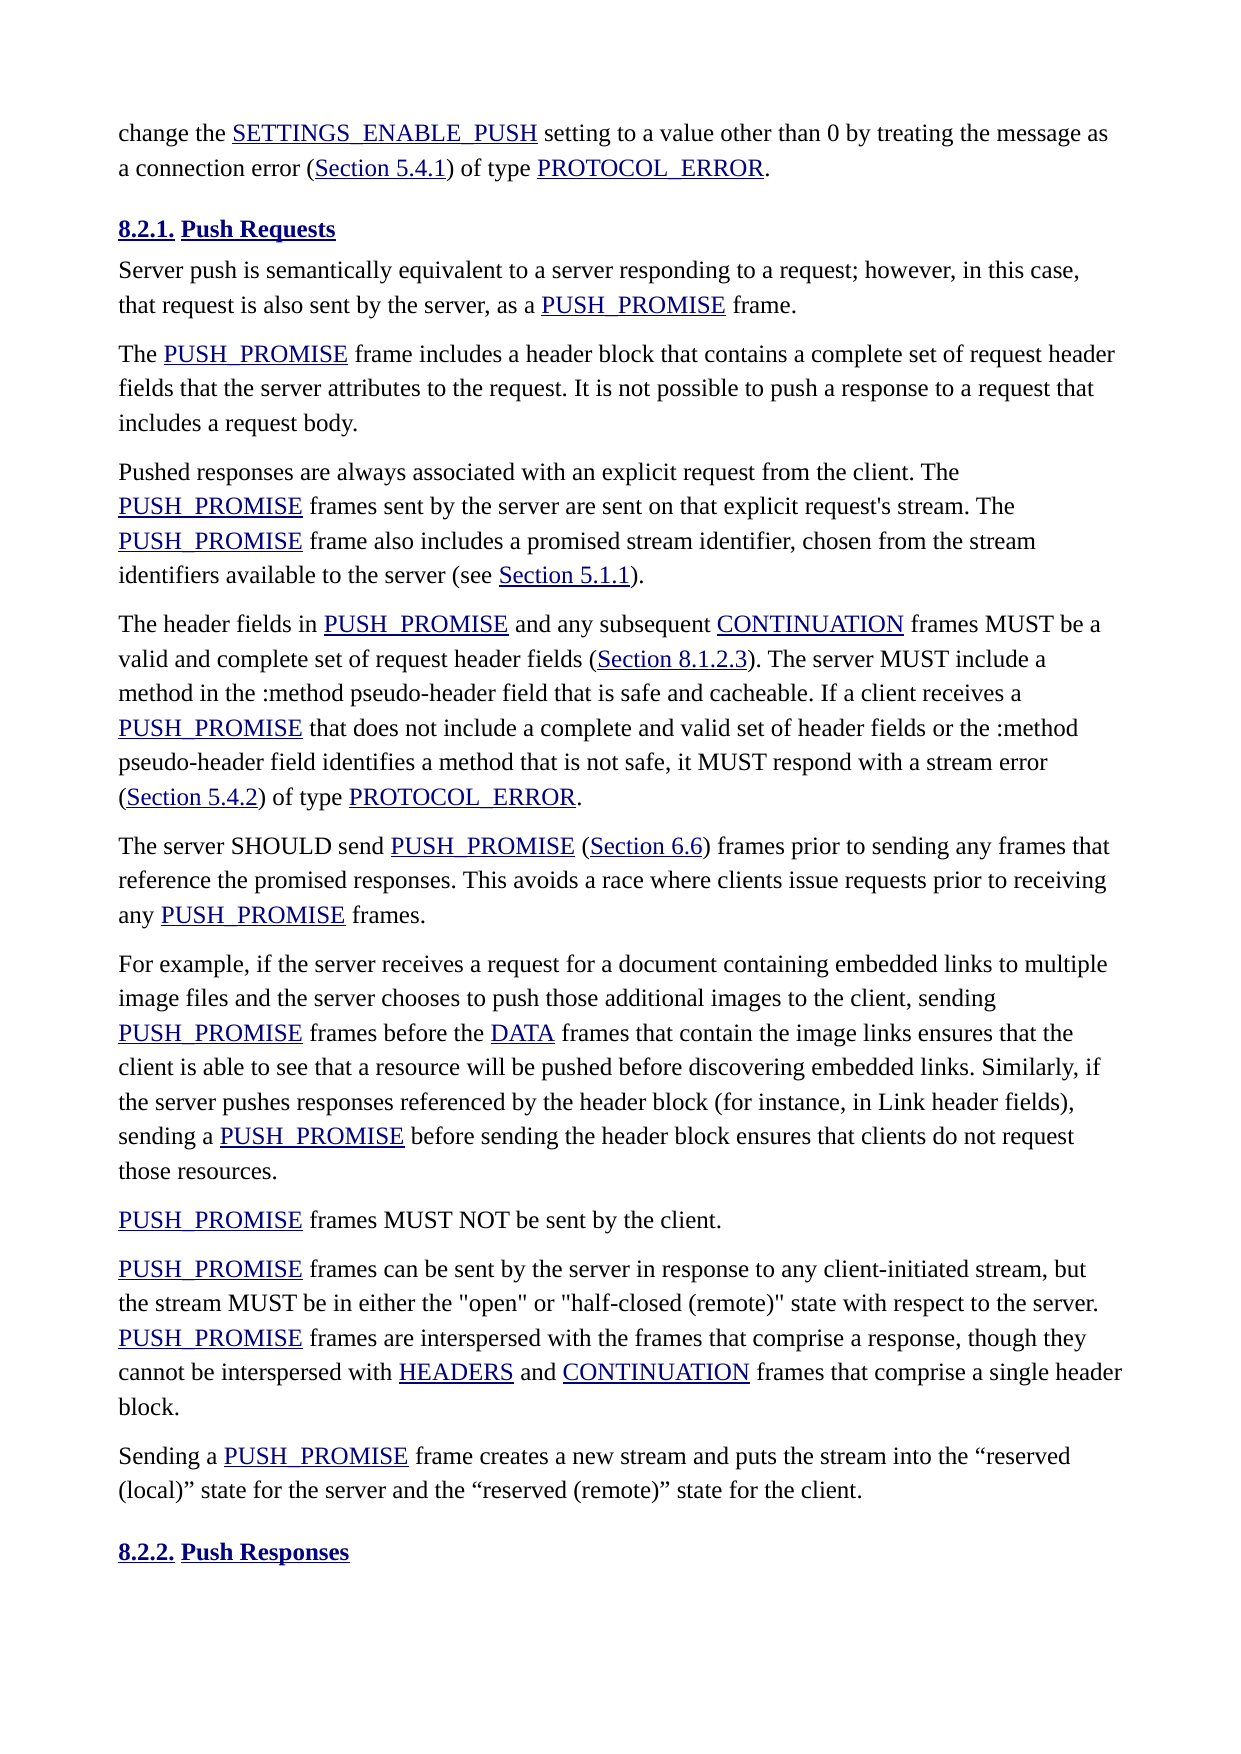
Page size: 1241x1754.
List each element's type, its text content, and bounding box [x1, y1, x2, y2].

text Pushed responses are always associated with an explicit request from the client. The PUSH_PROMISE frames sent by the server are sent on that explicit request's stream. The PUSH_PROMISE frame also includes a promised stream identifier, chosen from the stream identifiers available to the server (see Section 5.1.1). [118, 457, 1122, 589]
subtitle 8.2.2. Push Responses [118, 1537, 1122, 1566]
subtitle 8.2.1. Push Requests [118, 214, 1122, 243]
text Sending a PUSH_PROMISE frame creates a new stream and puts the stream into the “reserved (local)” state for the server and the “reserved (remote)” state for the client. [118, 1441, 1122, 1504]
text PUSH_PROMISE frames can be sent by the server in response to any client-initiated stream, but the stream MUST be in either the "open" or "half-closed (remote)" state with respect to the server. PUSH_PROMISE frames are interspersed with the frames that comprise a response, though they cannot be interspersed with HEADERS and CONTINUATION frames that comprise a single header block. [118, 1254, 1122, 1421]
text The server SHOULD send PUSH_PROMISE (Section 6.6) frames prior to sending any frames that reference the promised responses. This avoids a race where clients issue requests prior to receiving any PUSH_PROMISE frames. [118, 831, 1122, 929]
text The header fields in PUSH_PROMISE and any subsequent CONTINUATION frames MUST be a valid and complete set of request header fields (Section 8.1.2.3). The server MUST include a method in the :method pseudo-header field that is safe and cacheable. If a client receives a PUSH_PROMISE that does not include a complete and valid set of header fields or the :method pseudo-header field identifies a method that is not safe, it MUST respond with a stream error (Section 5.4.2) of type PROTOCOL_ERROR. [118, 609, 1122, 811]
text change the SETTINGS_ENABLE_PUSH setting to a value other than 0 by treating the message as a connection error (Section 5.4.1) of type PROTOCOL_ERROR. [118, 118, 1122, 181]
text For example, if the server receives a request for a document containing embedded links to multiple image files and the server chooses to push those additional images to the client, sending PUSH_PROMISE frames before the DATA frames that contain the image links ensures that the client is able to see that a resource will be pushed before discovering embedded links. Similarly, if the server pushes responses referenced by the header block (for instance, in Link header fields), sending a PUSH_PROMISE before sending the header block ensures that clients do not request those resources. [118, 949, 1122, 1184]
text Server push is semantically equivalent to a server responding to a request; however, in this case, that request is also sent by the server, as a PUSH_PROMISE frame. [118, 255, 1122, 319]
text PUSH_PROMISE frames MUST NOT be sent by the client. [118, 1205, 1122, 1234]
text The PUSH_PROMISE frame includes a header block that contains a complete set of request header fields that the server attributes to the request. It is not possible to push a response to a request that includes a request body. [118, 339, 1122, 437]
